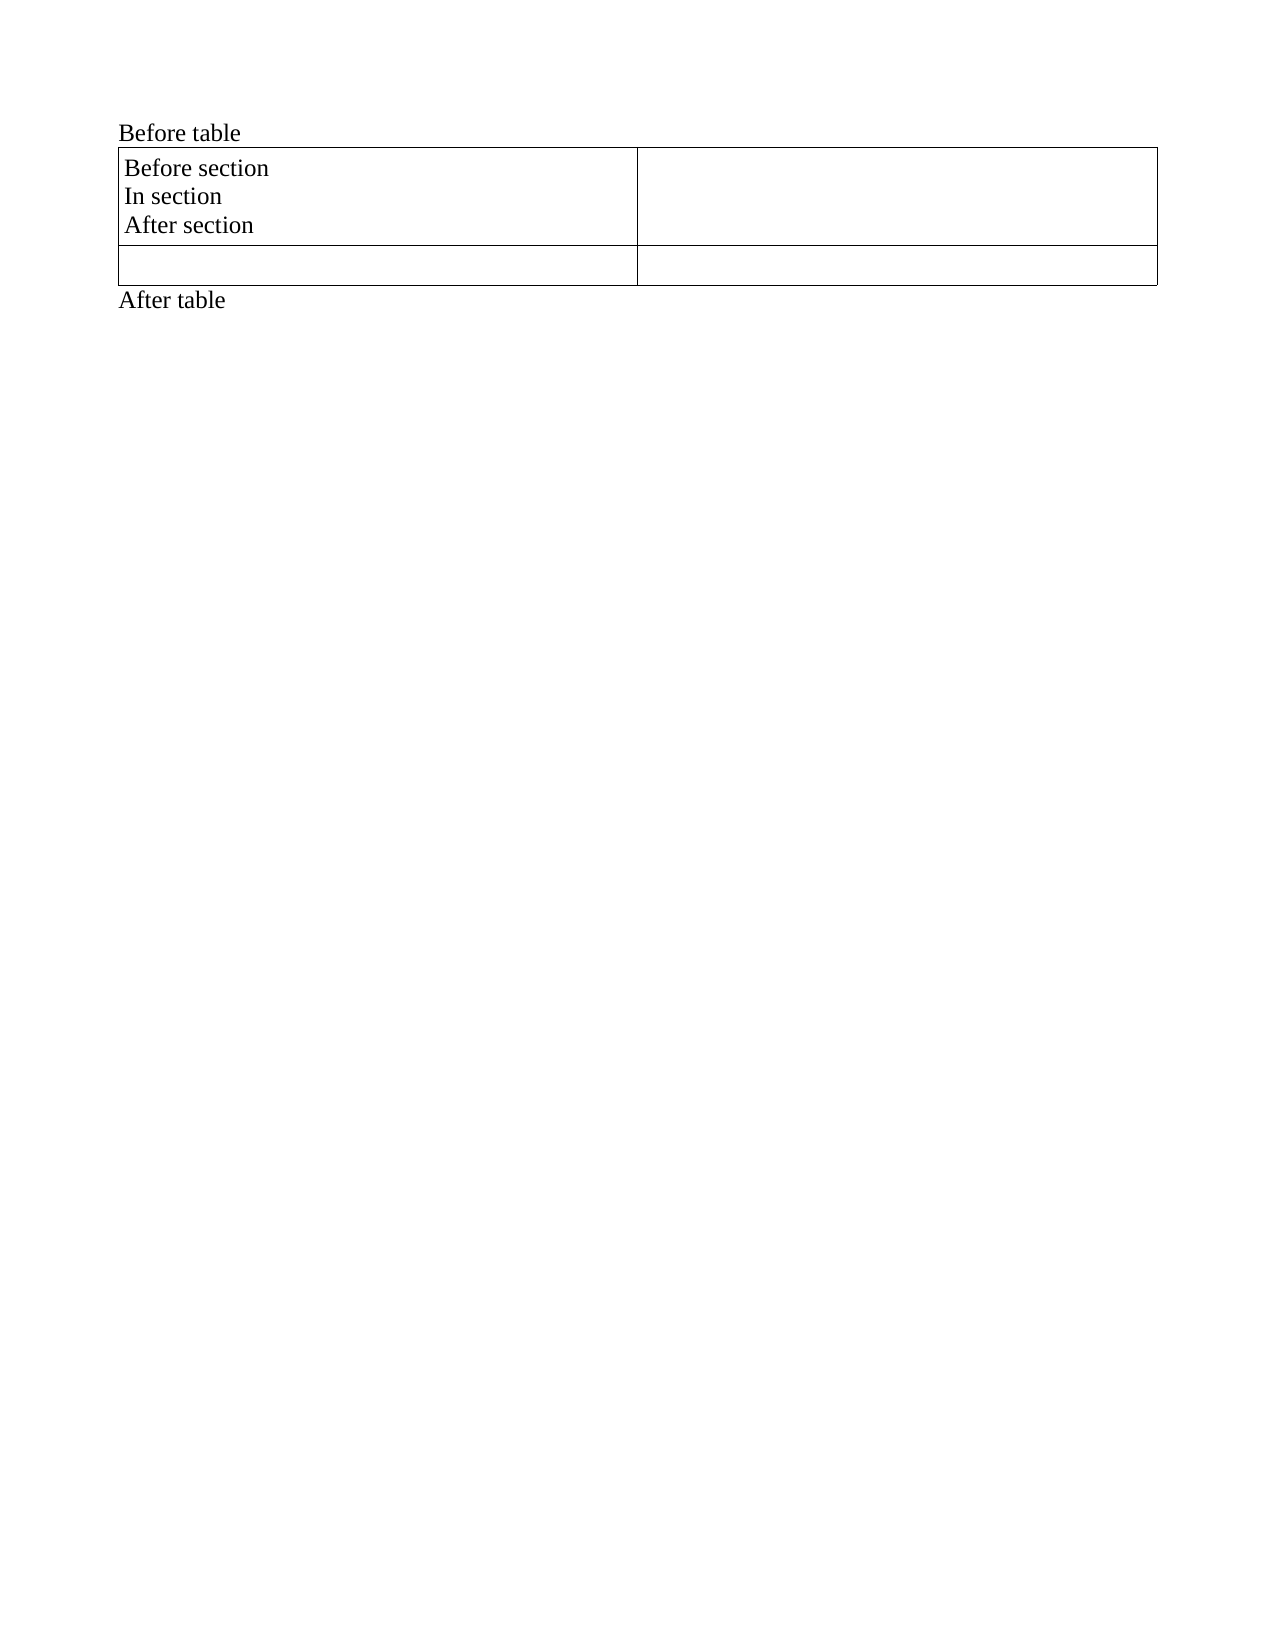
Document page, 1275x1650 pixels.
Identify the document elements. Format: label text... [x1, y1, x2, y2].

text Before table [118, 118, 1157, 147]
table_header [638, 148, 1157, 245]
text After table [118, 286, 1157, 314]
table_header Before section In section After section [119, 148, 637, 245]
table_cell [119, 246, 637, 285]
table_cell [638, 246, 1157, 285]
